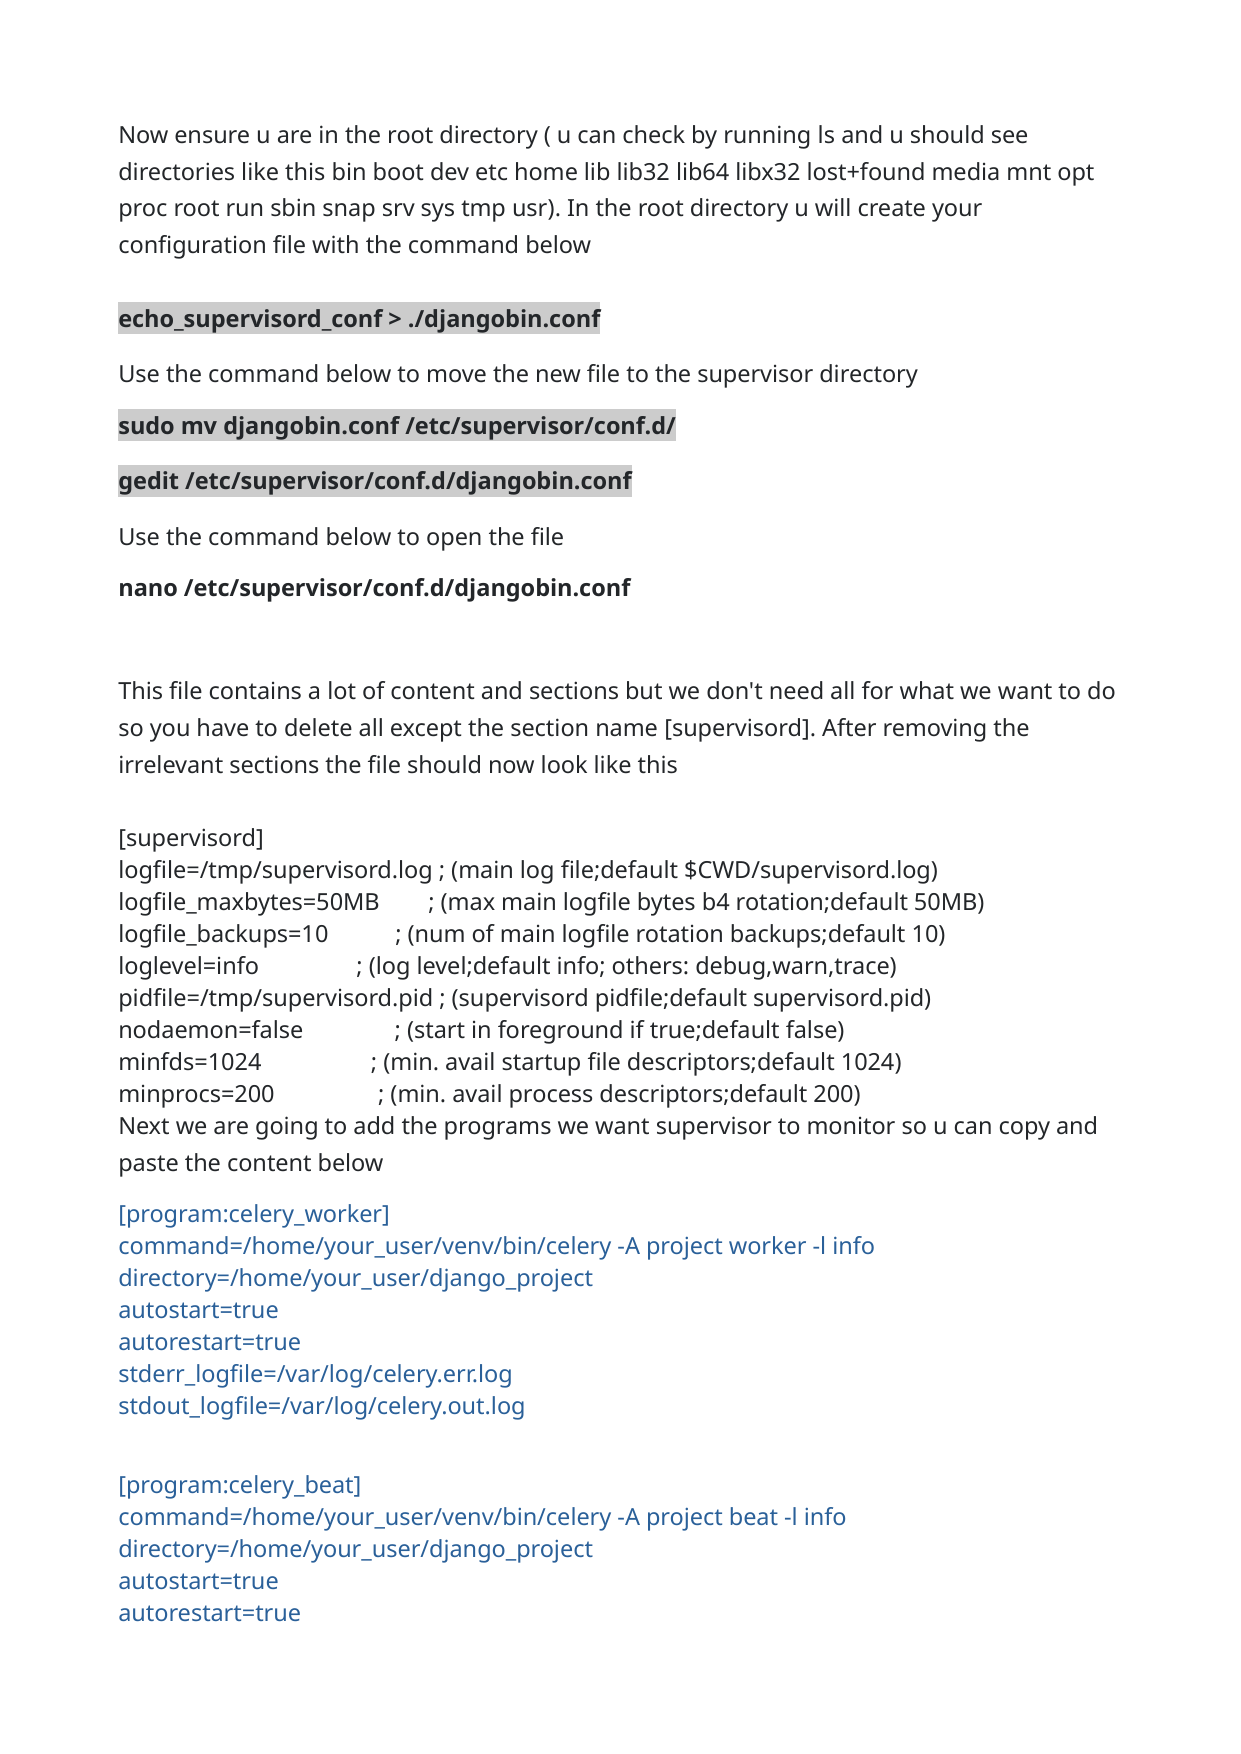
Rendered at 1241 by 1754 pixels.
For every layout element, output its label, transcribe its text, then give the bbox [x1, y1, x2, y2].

text Next we are going to add the programs we want supervisor to monitor so u can copy and paste the content below [118, 1109, 1122, 1178]
text sudo mv djangobin.conf /etc/supervisor/conf.d/ [118, 409, 1122, 441]
text gedit /etc/supervisor/conf.d/djangobin.conf [118, 464, 1122, 497]
text This file contains a lot of content and sections but we don't need all for what we want to do so you have to delete all except the section name [supervisord]. After removing the irrelevant sections the file should now look like this [118, 674, 1122, 780]
text stderr_logfile=/var/log/celery.err.log [118, 1357, 1122, 1389]
text [program:celery_beat] [118, 1469, 1122, 1501]
text minprocs=200 ; (min. avail process descriptors;default 200) [118, 1077, 1122, 1109]
text nodaemon=false ; (start in foreground if true;default false) [118, 1013, 1122, 1045]
text autorestart=true [118, 1325, 1122, 1357]
text logfile_backups=10 ; (num of main logfile rotation backups;default 10) [118, 917, 1122, 949]
text nano /etc/supervisor/conf.d/djangobin.conf [118, 572, 1122, 603]
text minfds=1024 ; (min. avail startup file descriptors;default 1024) [118, 1045, 1122, 1077]
text logfile_maxbytes=50MB ; (max main logfile bytes b4 rotation;default 50MB) [118, 886, 1122, 917]
text command=/home/your_user/venv/bin/celery -A project beat -l info [118, 1501, 1122, 1533]
text Use the command below to open the file [118, 520, 1122, 552]
text stdout_logfile=/var/log/celery.out.log [118, 1389, 1122, 1421]
text command=/home/your_user/venv/bin/celery -A project worker -l info [118, 1229, 1122, 1261]
text logfile=/tmp/supervisord.log ; (main log file;default $CWD/supervisord.log) [118, 853, 1122, 886]
text Use the command below to move the new file to the supervisor directory [118, 358, 1122, 389]
text [supervisord] [118, 822, 1122, 853]
text loglevel=info ; (log level;default info; others: debug,warn,trace) [118, 949, 1122, 981]
text [program:celery_worker] [118, 1197, 1122, 1229]
text Now ensure u are in the root directory ( u can check by running ls and u should see directories like this bin boot dev etc home lib lib32 lib64 libx32 lost+found media mnt opt proc root run sbin snap srv sys tmp usr). In the root directory u will create your configuration file with the command below [118, 118, 1122, 260]
text autostart=true [118, 1564, 1122, 1597]
text autostart=true [118, 1293, 1122, 1325]
text autorestart=true [118, 1597, 1122, 1628]
text directory=/home/your_user/django_project [118, 1533, 1122, 1564]
text pidfile=/tmp/supervisord.pid ; (supervisord pidfile;default supervisord.pid) [118, 981, 1122, 1013]
text directory=/home/your_user/django_project [118, 1261, 1122, 1293]
text echo_supervisord_conf > ./djangobin.conf [118, 302, 1122, 334]
